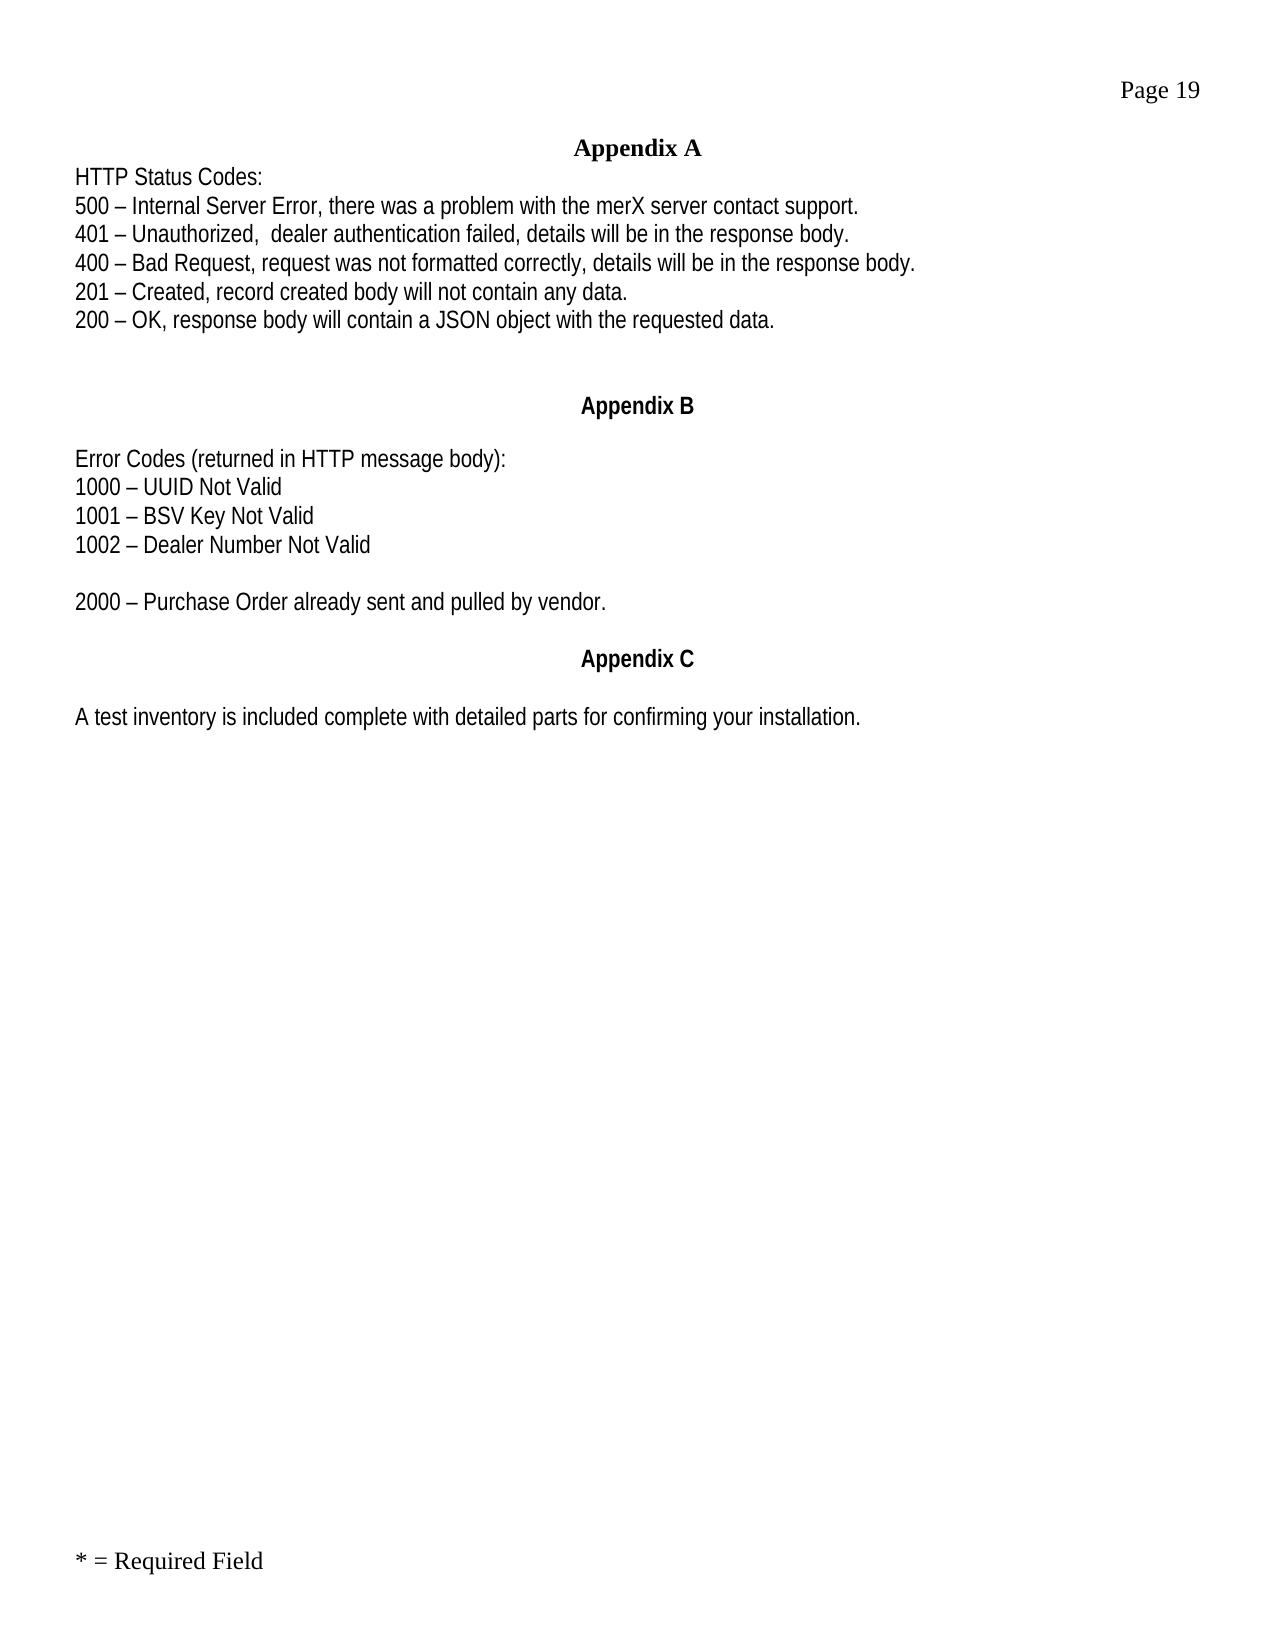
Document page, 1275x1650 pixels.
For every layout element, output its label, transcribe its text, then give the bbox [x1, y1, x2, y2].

text Appendix B [75, 391, 1200, 420]
text 400 – Bad Request, request was not formatted correctly, details will be in the response body. [75, 248, 1200, 277]
text HTTP Status Codes: [75, 162, 1200, 191]
text 201 – Created, record created body will not contain any data. [75, 277, 1200, 305]
text Error Codes (returned in HTTP message body): [75, 444, 1200, 472]
text 1000 – UUID Not Valid [75, 472, 1200, 501]
text 2000 – Purchase Order already sent and pulled by vendor. [75, 587, 1200, 616]
text 1002 – Dealer Number Not Valid [75, 530, 1200, 558]
text A test inventory is included complete with detailed parts for confirming your installation. [75, 702, 1200, 730]
text 500 – Internal Server Error, there was a problem with the merX server contact support. [75, 191, 1200, 219]
text 401 – Unauthorized, dealer authentication failed, details will be in the response body. [75, 219, 1200, 248]
text Appendix A [75, 133, 1200, 162]
text 1001 – BSV Key Not Valid [75, 501, 1200, 530]
text Appendix C [75, 644, 1200, 673]
text 200 – OK, response body will contain a JSON object with the requested data. [75, 305, 1200, 334]
